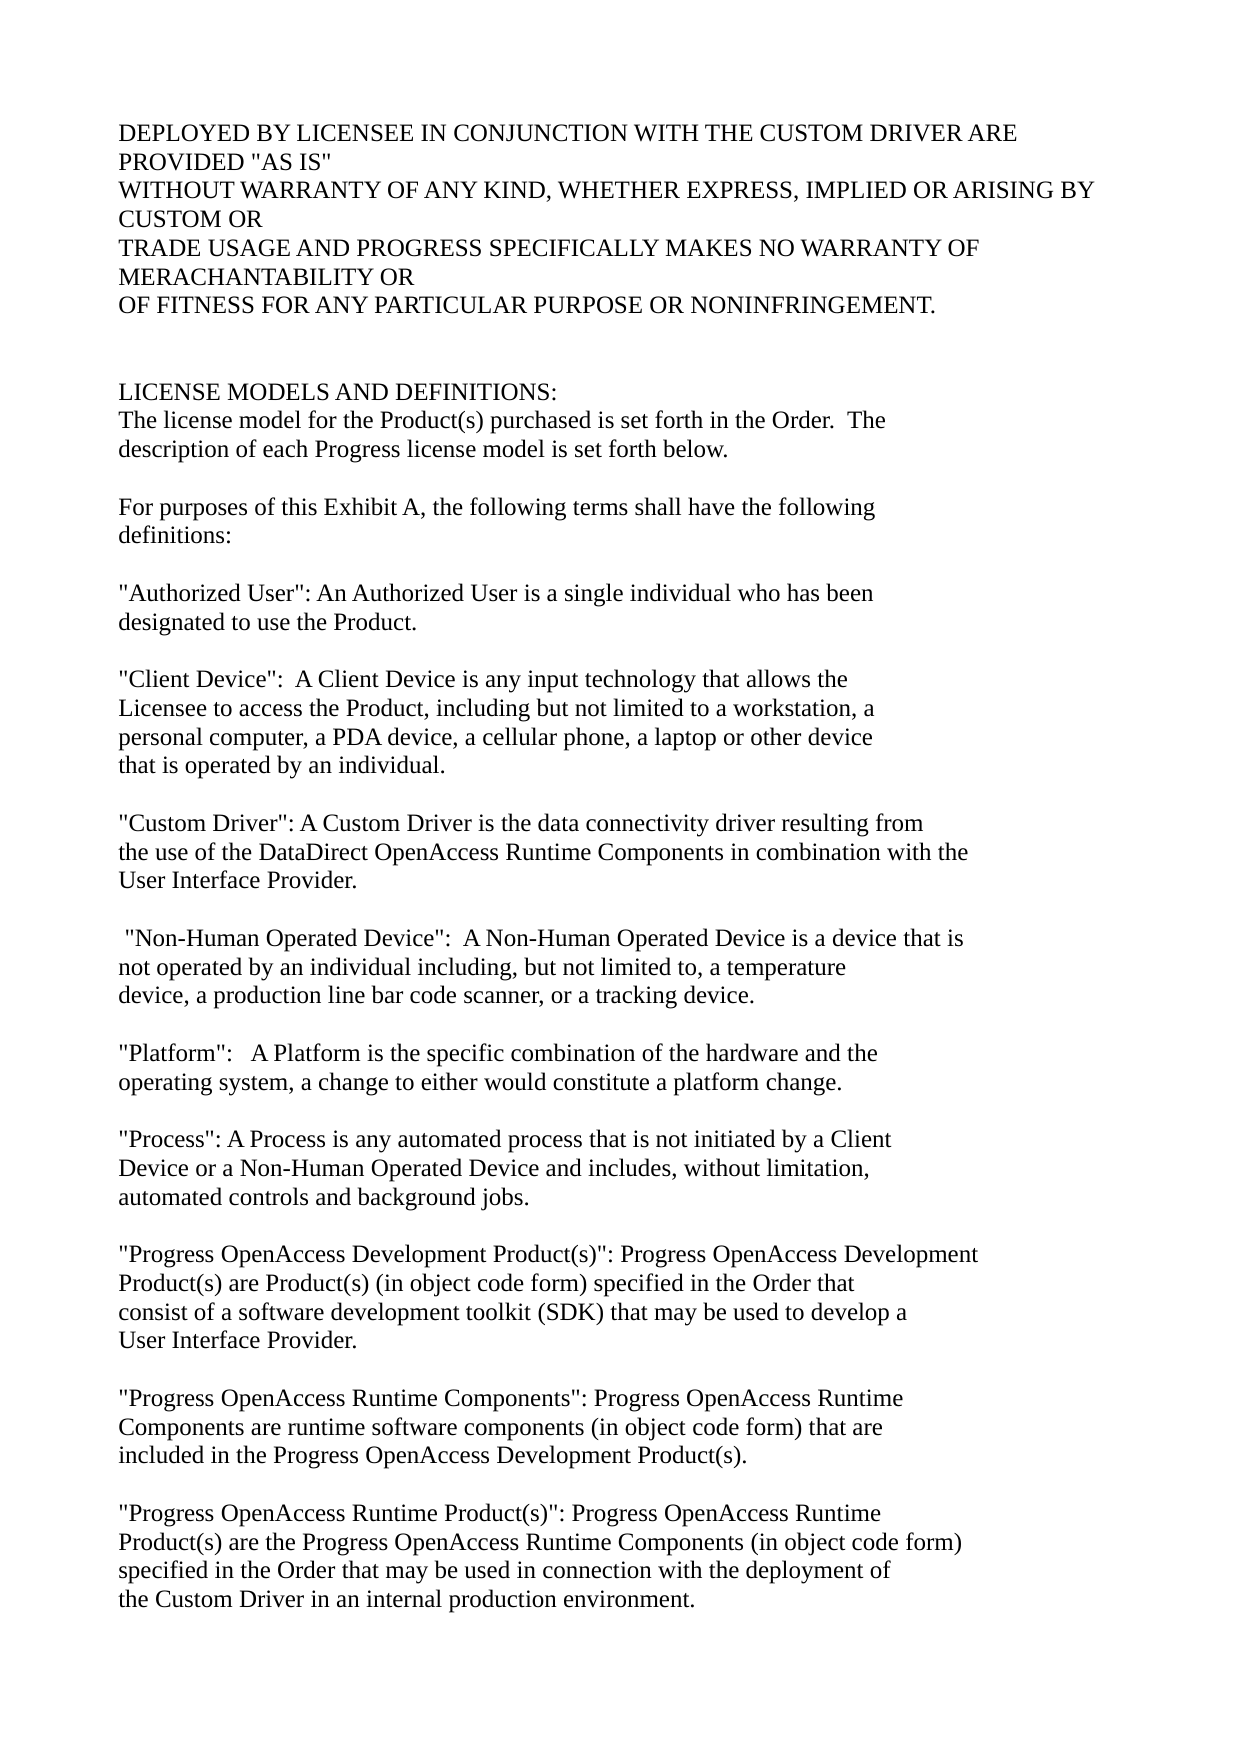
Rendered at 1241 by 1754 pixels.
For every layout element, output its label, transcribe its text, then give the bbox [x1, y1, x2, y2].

text "Non-Human Operated Device": A Non-Human Operated Device is a device that is [118, 923, 1122, 952]
text WITHOUT WARRANTY OF ANY KIND, WHETHER EXPRESS, IMPLIED OR ARISING BY CUSTOM OR [118, 176, 1122, 233]
text Product(s) are Product(s) (in object code form) specified in the Order that [118, 1268, 1122, 1297]
text "Progress OpenAccess Runtime Components": Progress OpenAccess Runtime [118, 1383, 1122, 1412]
text "Process": A Process is any automated process that is not initiated by a Client [118, 1124, 1122, 1153]
text specified in the Order that may be used in connection with the deployment of [118, 1556, 1122, 1584]
text not operated by an individual including, but not limited to, a temperature [118, 952, 1122, 981]
text "Custom Driver": A Custom Driver is the data connectivity driver resulting from [118, 808, 1122, 837]
text definitions: [118, 521, 1122, 549]
text TRADE USAGE AND PROGRESS SPECIFICALLY MAKES NO WARRANTY OF MERACHANTABILITY OR [118, 233, 1122, 291]
text "Progress OpenAccess Runtime Product(s)": Progress OpenAccess Runtime [118, 1498, 1122, 1527]
text "Client Device": A Client Device is any input technology that allows the [118, 664, 1122, 693]
text "Progress OpenAccess Development Product(s)": Progress OpenAccess Development [118, 1239, 1122, 1268]
text For purposes of this Exhibit A, the following terms shall have the following [118, 492, 1122, 521]
text the use of the DataDirect OpenAccess Runtime Components in combination with the [118, 837, 1122, 866]
text designated to use the Product. [118, 607, 1122, 636]
text Product(s) are the Progress OpenAccess Runtime Components (in object code form) [118, 1527, 1122, 1556]
text User Interface Provider. [118, 1326, 1122, 1354]
text personal computer, a PDA device, a cellular phone, a laptop or other device [118, 722, 1122, 751]
text that is operated by an individual. [118, 751, 1122, 779]
text the Custom Driver in an internal production environment. [118, 1584, 1122, 1613]
text OF FITNESS FOR ANY PARTICULAR PURPOSE OR NONINFRINGEMENT. [118, 291, 1122, 319]
text included in the Progress OpenAccess Development Product(s). [118, 1441, 1122, 1469]
text DEPLOYED BY LICENSEE IN CONJUNCTION WITH THE CUSTOM DRIVER ARE PROVIDED "AS IS" [118, 118, 1122, 176]
text The license model for the Product(s) purchased is set forth in the Order. The [118, 406, 1122, 434]
text "Authorized User": An Authorized User is a single individual who has been [118, 578, 1122, 607]
text operating system, a change to either would constitute a platform change. [118, 1067, 1122, 1096]
text LICENSE MODELS AND DEFINITIONS: [118, 377, 1122, 406]
text User Interface Provider. [118, 866, 1122, 894]
text device, a production line bar code scanner, or a tracking device. [118, 981, 1122, 1009]
text automated controls and background jobs. [118, 1182, 1122, 1211]
text Licensee to access the Product, including but not limited to a workstation, a [118, 693, 1122, 722]
text Components are runtime software components (in object code form) that are [118, 1412, 1122, 1441]
text "Platform": A Platform is the specific combination of the hardware and the [118, 1038, 1122, 1067]
text description of each Progress license model is set forth below. [118, 434, 1122, 463]
text consist of a software development toolkit (SDK) that may be used to develop a [118, 1297, 1122, 1326]
text Device or a Non-Human Operated Device and includes, without limitation, [118, 1153, 1122, 1182]
